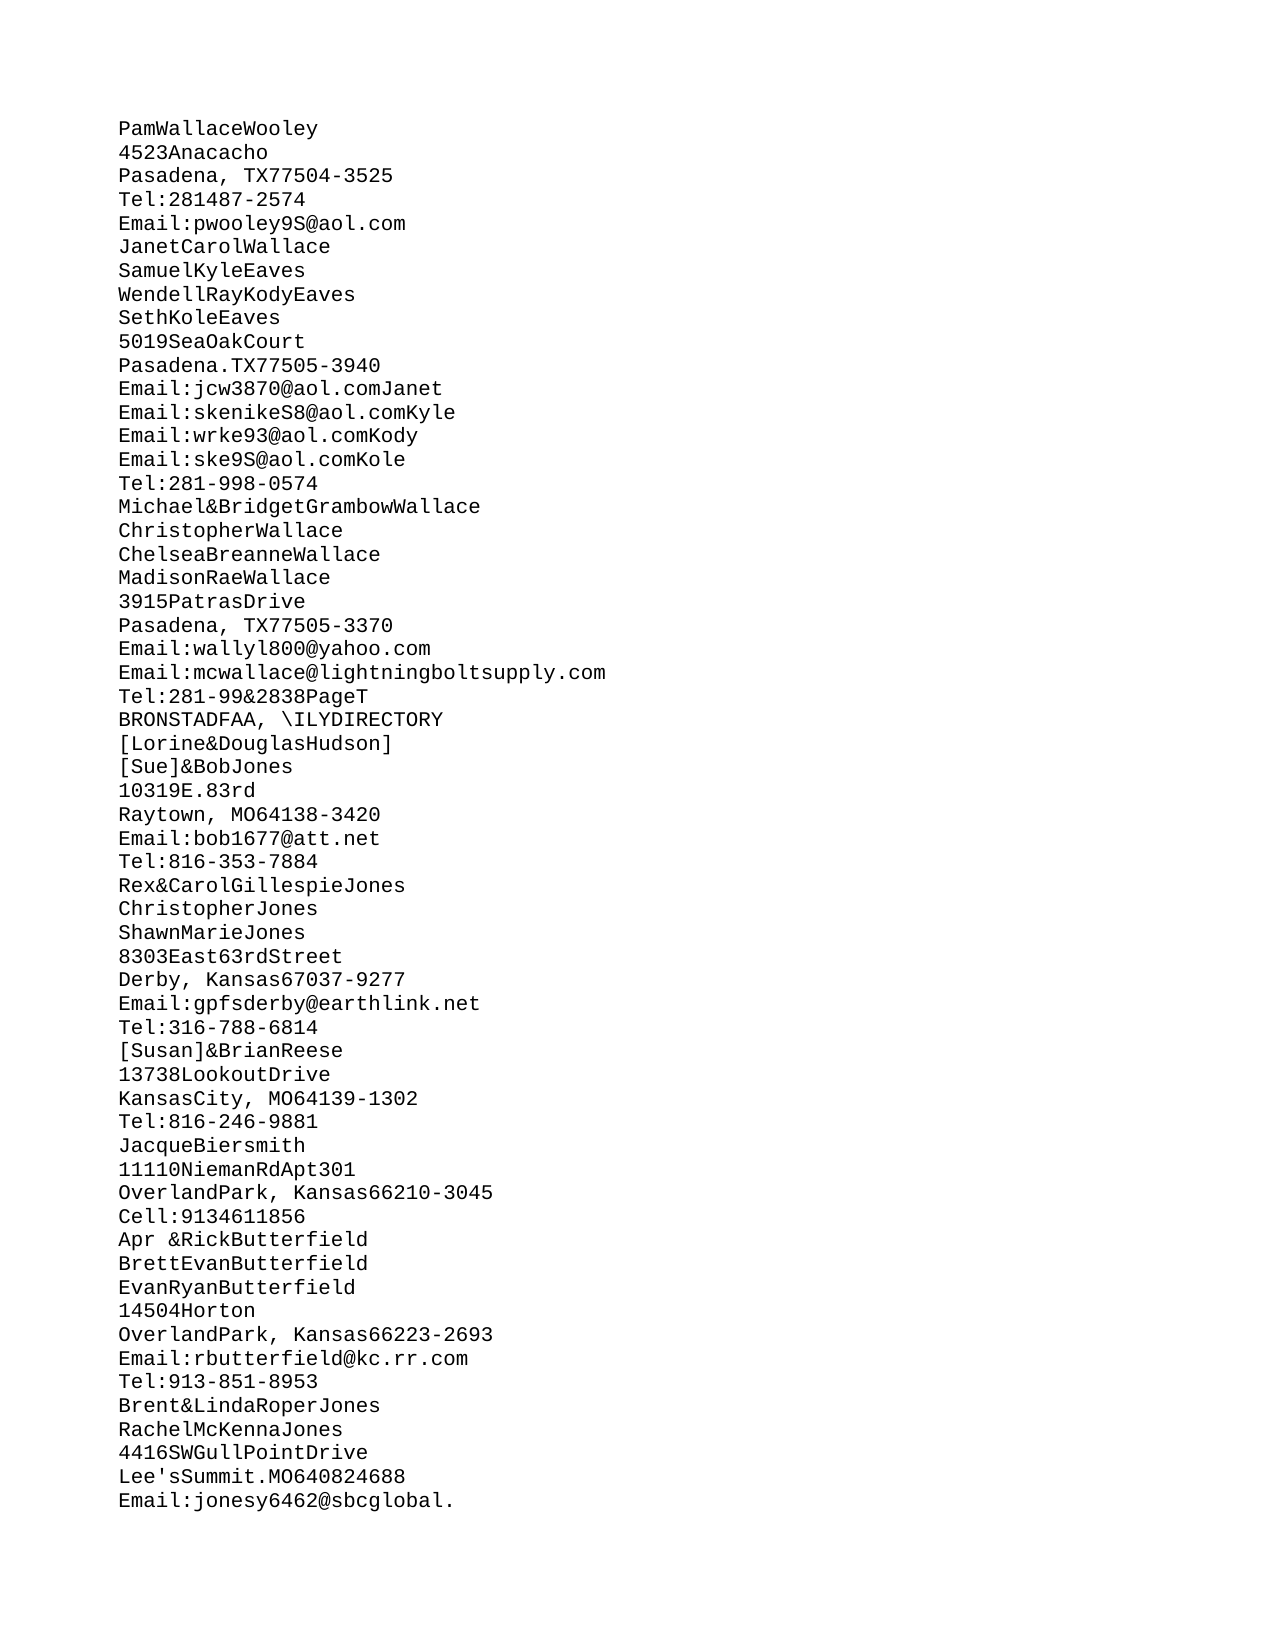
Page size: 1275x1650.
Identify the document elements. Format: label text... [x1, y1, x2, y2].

text 5019SeaOakCourt [118, 331, 1157, 354]
text Raytown, MO64138-3420 [118, 804, 1157, 827]
text Email:pwooley9S@aol.com [118, 213, 1157, 236]
text 4416SWGullPointDrive [118, 1442, 1157, 1466]
text Tel:281487-2574 [118, 189, 1157, 213]
text 10319E.83rd [118, 780, 1157, 804]
text OverlandPark, Kansas66210-3045 [118, 1182, 1157, 1206]
text Derby, Kansas67037-9277 [118, 969, 1157, 993]
text Brent&LindaRoperJones [118, 1395, 1157, 1419]
text Tel:281-998-0574 [118, 473, 1157, 496]
text Pasadena, TX77505-3370 [118, 615, 1157, 638]
text SamuelKyleEaves [118, 260, 1157, 284]
text EvanRyanButterfield [118, 1277, 1157, 1300]
text JacqueBiersmith [118, 1135, 1157, 1158]
text 13738LookoutDrive [118, 1064, 1157, 1088]
text MadisonRaeWallace [118, 567, 1157, 591]
text ChristopherWallace [118, 520, 1157, 544]
text 14504Horton [118, 1300, 1157, 1324]
text Email:skenikeS8@aol.comKyle [118, 402, 1157, 426]
text 8303East63rdStreet [118, 946, 1157, 969]
text Email:mcwallace@lightningboltsupply.com [118, 662, 1157, 686]
text Pasadena, TX77504-3525 [118, 165, 1157, 189]
text Michael&BridgetGrambowWallace [118, 496, 1157, 520]
text OverlandPark, Kansas66223-2693 [118, 1324, 1157, 1348]
text BrettEvanButterfield [118, 1253, 1157, 1277]
text RachelMcKennaJones [118, 1419, 1157, 1442]
text WendellRayKodyEaves [118, 284, 1157, 307]
text SethKoleEaves [118, 307, 1157, 331]
text Tel:816-246-9881 [118, 1111, 1157, 1135]
text ChelseaBreanneWallace [118, 544, 1157, 567]
text Pasadena.TX77505-3940 [118, 354, 1157, 378]
text Email:bob1677@att.net [118, 827, 1157, 851]
text Email:rbutterfield@kc.rr.com [118, 1348, 1157, 1371]
text Email:ske9S@aol.comKole [118, 449, 1157, 473]
text Email:wallyl800@yahoo.com [118, 638, 1157, 662]
text Tel:913-851-8953 [118, 1371, 1157, 1395]
text BRONSTADFAA, \ILYDIRECTORY [118, 709, 1157, 733]
text Email:gpfsderby@earthlink.net [118, 993, 1157, 1017]
text ShawnMarieJones [118, 922, 1157, 946]
text Apr &RickButterfield [118, 1229, 1157, 1253]
text Email:jcw3870@aol.comJanet [118, 378, 1157, 402]
text Tel:316-788-6814 [118, 1017, 1157, 1040]
text [Susan]&BrianReese [118, 1040, 1157, 1064]
text [Lorine&DouglasHudson] [118, 733, 1157, 757]
text Rex&CarolGillespieJones [118, 875, 1157, 898]
text 3915PatrasDrive [118, 591, 1157, 615]
text Lee'sSummit.MO640824688 [118, 1466, 1157, 1489]
text Tel:816-353-7884 [118, 851, 1157, 875]
text PamWallaceWooley [118, 118, 1157, 142]
text Tel:281-99&2838PageT [118, 686, 1157, 709]
text 4523Anacacho [118, 142, 1157, 165]
text Cell:9134611856 [118, 1206, 1157, 1229]
text KansasCity, MO64139-1302 [118, 1088, 1157, 1111]
text 11110NiemanRdApt301 [118, 1158, 1157, 1182]
text Email:jonesy6462@sbcglobal. [118, 1489, 1157, 1513]
text ChristopherJones [118, 898, 1157, 922]
text JanetCarolWallace [118, 236, 1157, 260]
text [Sue]&BobJones [118, 757, 1157, 780]
text Email:wrke93@aol.comKody [118, 426, 1157, 449]
